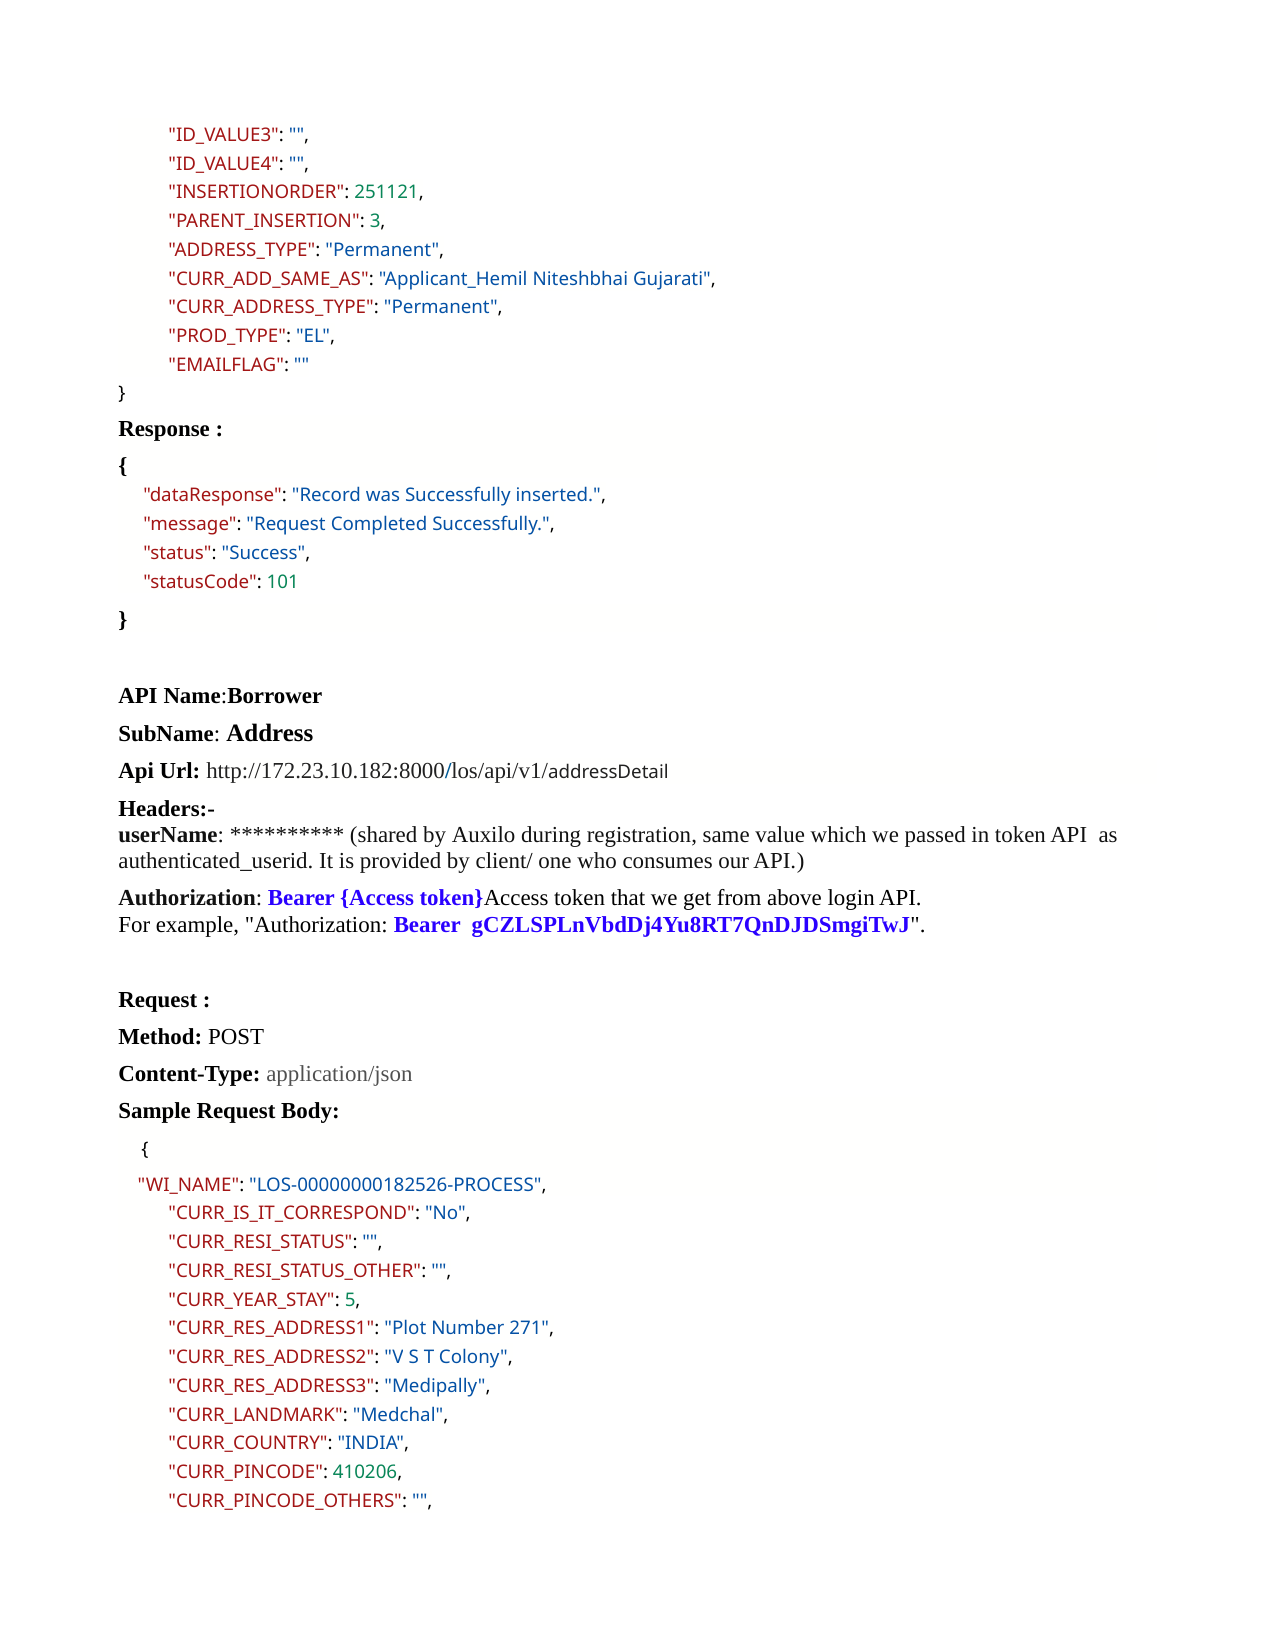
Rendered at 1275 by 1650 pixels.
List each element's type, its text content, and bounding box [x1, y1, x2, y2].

text "CURR_ADD_SAME_AS": "Applicant_Hemil Niteshbhai Gujarati", [118, 262, 1157, 291]
text } [118, 604, 1157, 632]
text Method: POST [118, 1023, 1157, 1050]
text "ID_VALUE3": "", [118, 118, 1157, 147]
text "CURR_PINCODE_OTHERS": "", [118, 1484, 1157, 1513]
text Authorization: Bearer {Access token}Access token that we get from above login API. [118, 884, 1157, 911]
text "CURR_LANDMARK": "Medchal", [118, 1398, 1157, 1426]
text "CURR_RESI_STATUS_OTHER": "", [118, 1254, 1157, 1283]
text "CURR_RES_ADDRESS3": "Medipally", [118, 1369, 1157, 1398]
text "message": "Request Completed Successfully.", [118, 507, 1157, 536]
text Content-Type: application/json [118, 1060, 1157, 1086]
text { [118, 452, 1157, 478]
text "CURR_ADDRESS_TYPE": "Permanent", [118, 291, 1157, 319]
text "PROD_TYPE": "EL", [118, 319, 1157, 348]
text "CURR_RES_ADDRESS1": "Plot Number 271", [118, 1311, 1157, 1340]
text For example, "Authorization: Bearer gCZLSPLnVbdDj4Yu8RT7QnDJDSmgiTwJ". [118, 911, 1157, 937]
text "WI_NAME": "LOS-00000000182526-PROCESS", [118, 1171, 1157, 1196]
text "CURR_IS_IT_CORRESPOND": "No", [118, 1196, 1157, 1225]
text "dataResponse": "Record was Successfully inserted.", [118, 478, 1157, 507]
text Request : [118, 987, 1157, 1013]
text "ID_VALUE4": "", [118, 147, 1157, 176]
text } [118, 377, 1157, 405]
text "statusCode": 101 [118, 565, 1157, 593]
text Response : [118, 415, 1157, 442]
text Headers:- userName: ********** (shared by Auxilo during registration, same value which we passed in token API as authenticated_userid. It is provided by client/ one who consumes our API.) [118, 795, 1157, 874]
text "CURR_RES_ADDRESS2": "V S T Colony", [118, 1340, 1157, 1369]
text "EMAILFLAG": "" [118, 348, 1157, 377]
list SubName: Address [118, 718, 1157, 747]
text "CURR_COUNTRY": "INDIA", [118, 1426, 1157, 1455]
text "CURR_YEAR_STAY": 5, [118, 1283, 1157, 1311]
text "status": "Success", [118, 536, 1157, 565]
list API Name:Borrower [118, 682, 1157, 708]
text { [118, 1134, 1157, 1160]
text "PARENT_INSERTION": 3, [118, 204, 1157, 233]
text Api Url: http://172.23.10.182:8000/los/api/v1/addressDetail [118, 758, 1157, 784]
text "INSERTIONORDER": 251121, [118, 176, 1157, 204]
text "CURR_PINCODE": 410206, [118, 1455, 1157, 1484]
text "CURR_RESI_STATUS": "", [118, 1225, 1157, 1254]
text Sample Request Body: [118, 1097, 1157, 1123]
text "ADDRESS_TYPE": "Permanent", [118, 233, 1157, 262]
